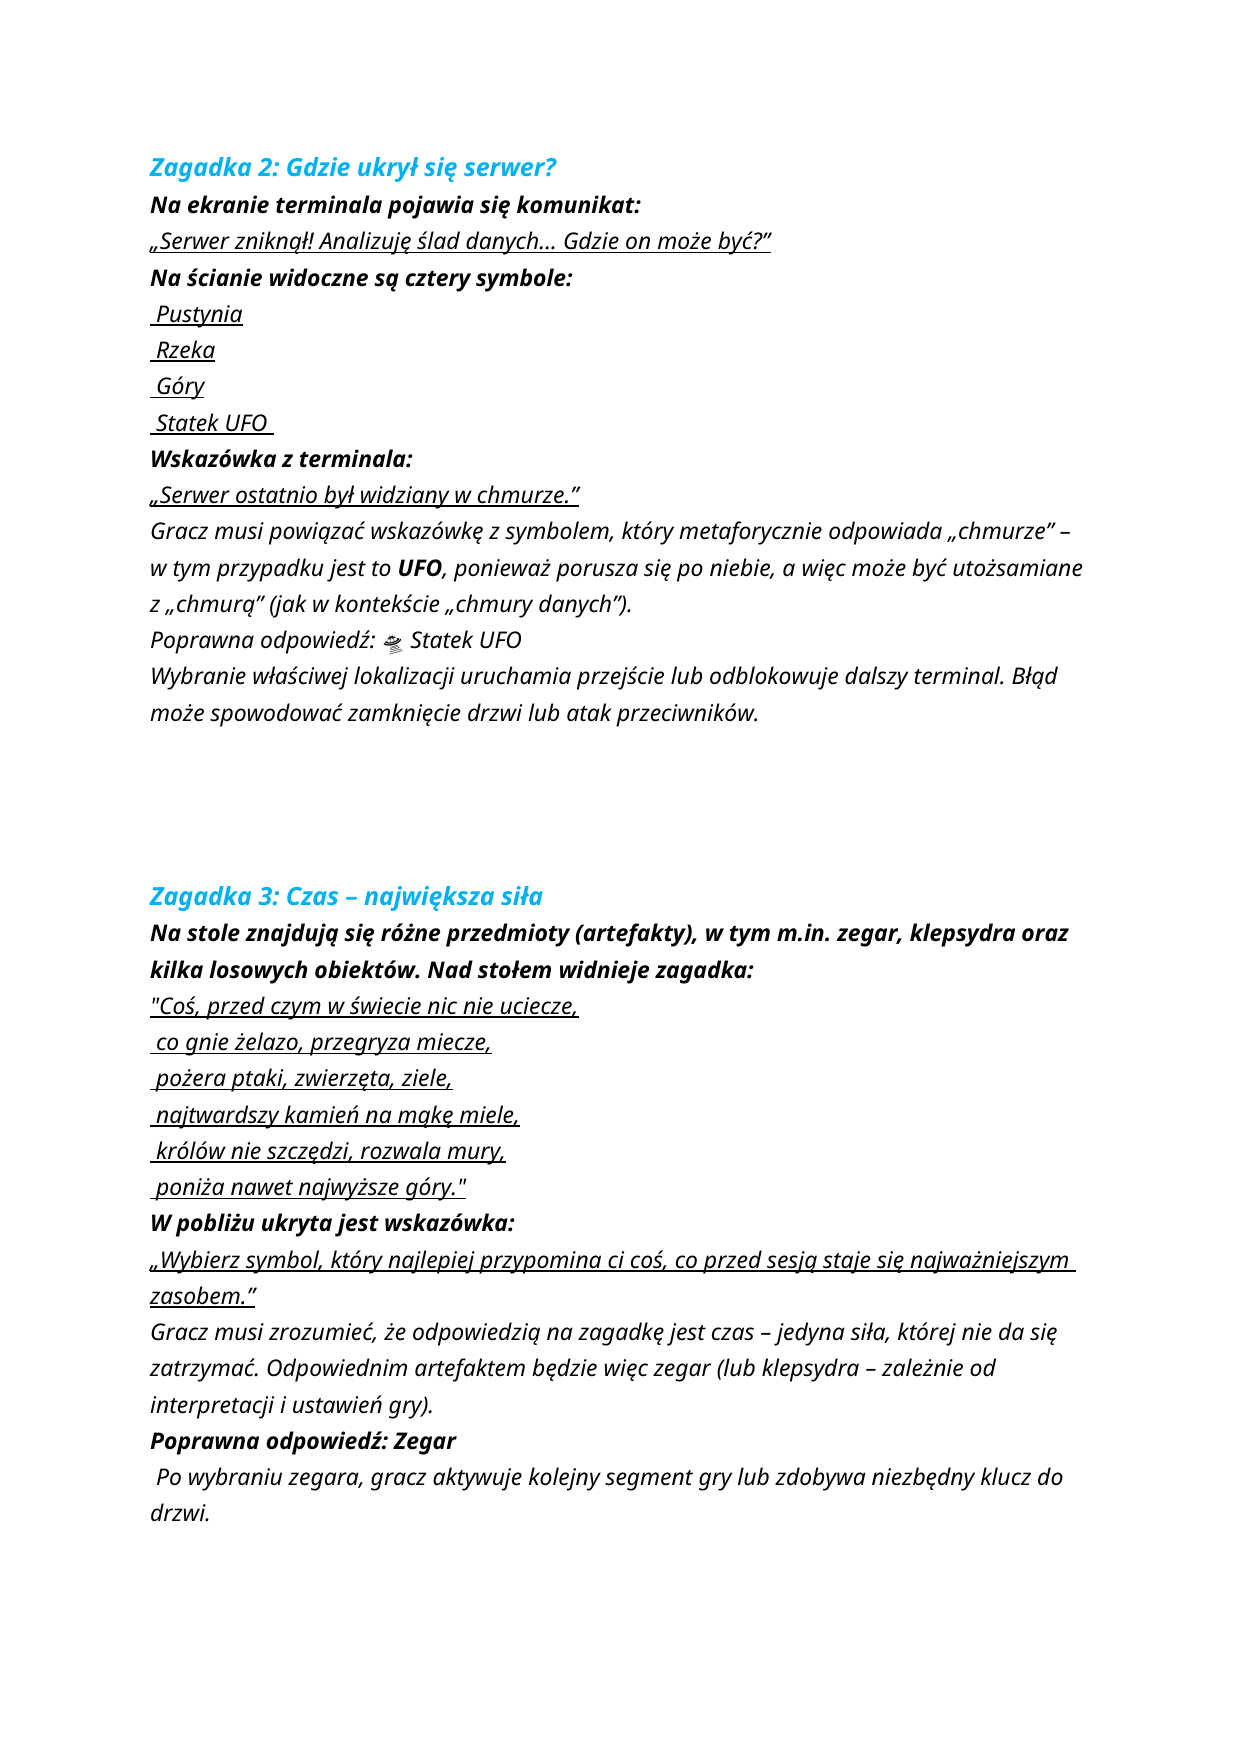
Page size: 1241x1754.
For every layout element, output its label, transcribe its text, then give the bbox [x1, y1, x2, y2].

subtitle Zagadka 2: Gdzie ukrył się serwer? Na ekranie terminala pojawia się komunikat: „Serwer zniknął! Analizuję ślad danych... Gdzie on może być?” Na ścianie widoczne są cztery symbole: Pustynia Rzeka Góry Statek UFO Wskazówka z terminala: „Serwer ostatnio był widziany w chmurze.” Gracz musi powiązać wskazówkę z symbolem, który metaforycznie odpowiada „chmurze” – w tym przypadku jest to UFO, ponieważ porusza się po niebie, a więc może być utożsamiane z „chmurą” (jak w kontekście „chmury danych”). Poprawna odpowiedź: 🛸 Statek UFO Wybranie właściwej lokalizacji uruchamia przejście lub odblokowuje dalszy terminal. Błąd może spowodować zamknięcie drzwi lub atak przeciwników. [150, 150, 1090, 728]
subtitle Zagadka 3: Czas – największa siła Na stole znajdują się różne przedmioty (artefakty), w tym m.in. zegar, klepsydra oraz kilka losowych obiektów. Nad stołem widnieje zagadka: "Coś, przed czym w świecie nic nie uciecze, co gnie żelazo, przegryza miecze, pożera ptaki, zwierzęta, ziele, najtwardszy kamień na mąkę miele, królów nie szczędzi, rozwala mury, poniża nawet najwyższe góry." W pobliżu ukryta jest wskazówka: „Wybierz symbol, który najlepiej przypomina ci coś, co przed sesją staje się najważniejszym zasobem.” Gracz musi zrozumieć, że odpowiedzią na zagadkę jest czas – jedyna siła, której nie da się zatrzymać. Odpowiednim artefaktem będzie więc zegar (lub klepsydra – zależnie od interpretacji i ustawień gry). Poprawna odpowiedź: Zegar Po wybraniu zegara, gracz aktywuje kolejny segment gry lub zdobywa niezbędny klucz do drzwi. [150, 799, 1090, 1528]
